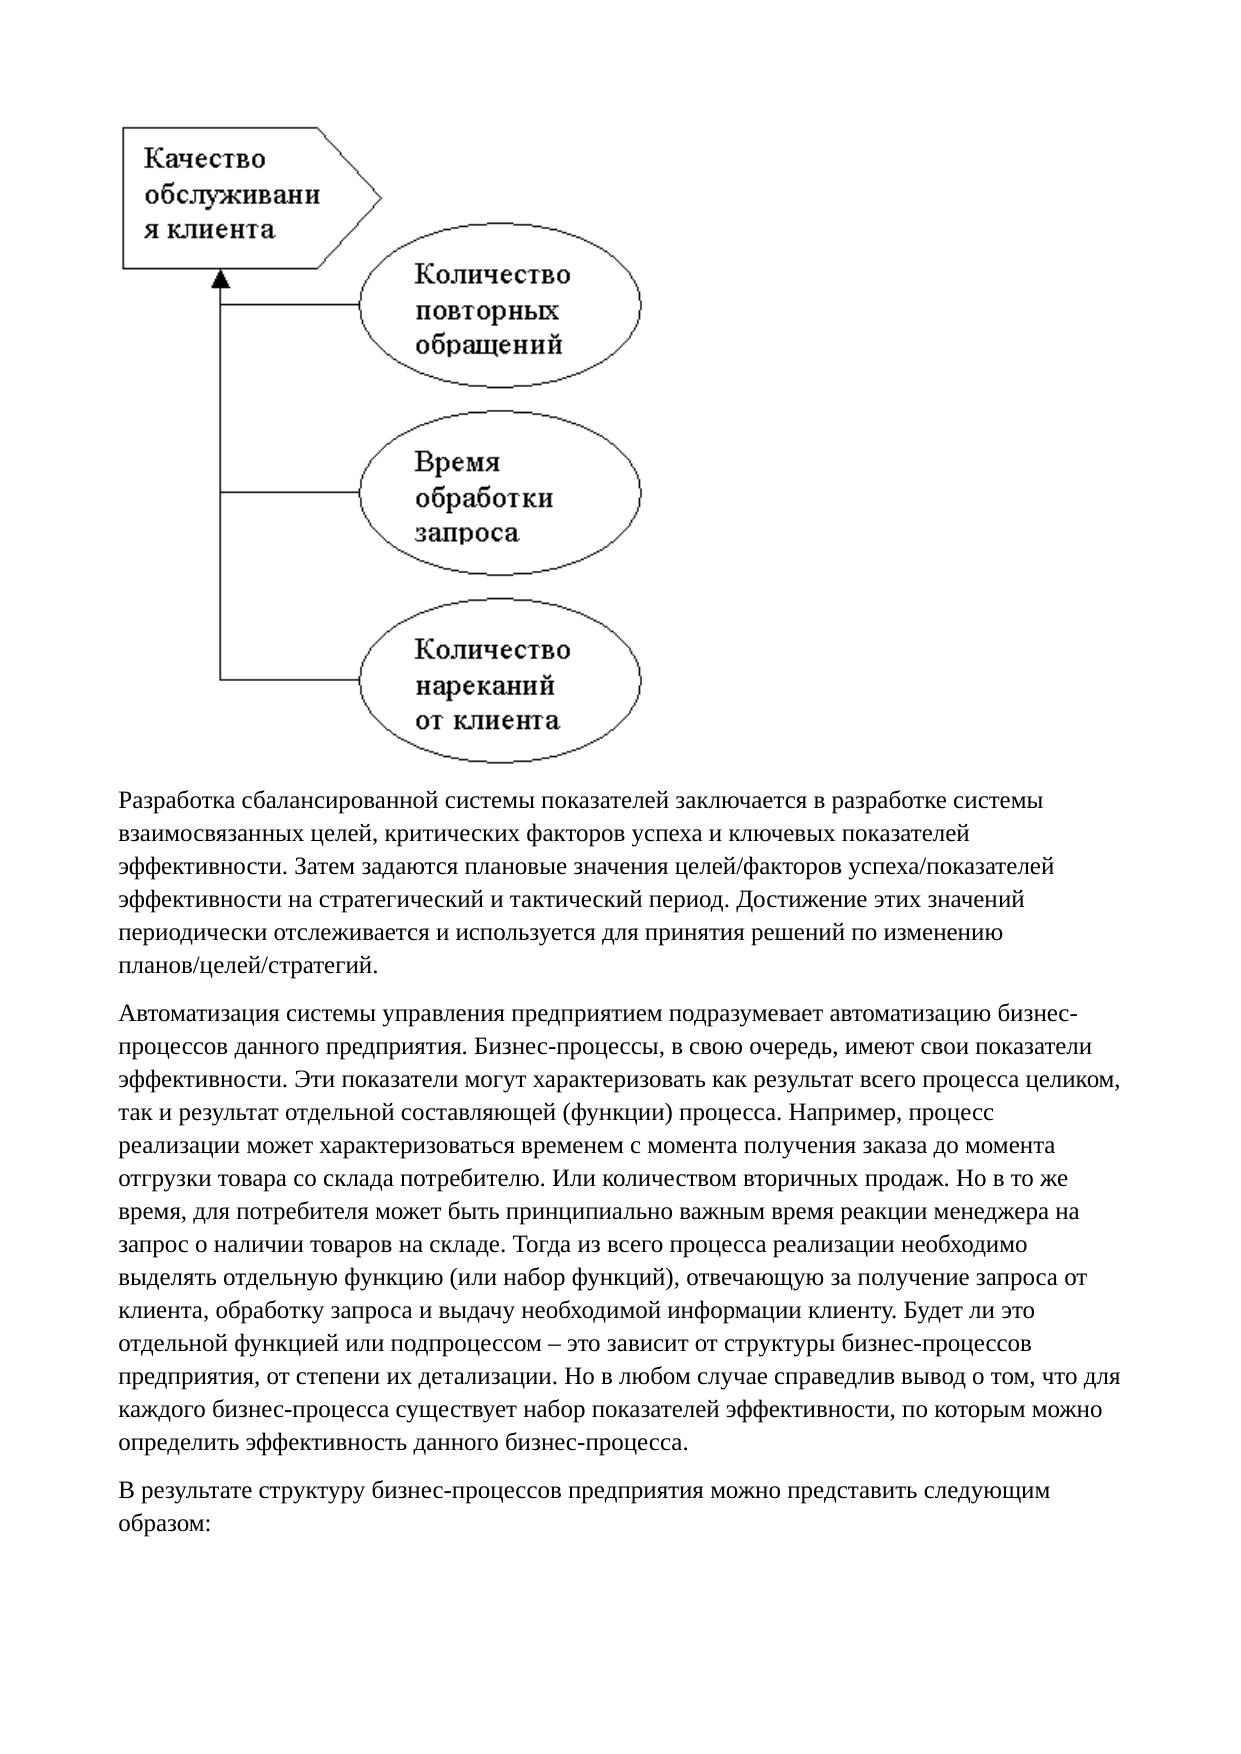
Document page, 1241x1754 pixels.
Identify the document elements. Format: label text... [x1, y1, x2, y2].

picture [118, 118, 653, 767]
text В результате структуру бизнес-процессов предприятия можно представить следующим образом: [118, 1475, 1122, 1537]
text Разработка сбалансированной системы показателей заключается в разработке системы взаимосвязанных целей, критических факторов успеха и ключевых показателей эффективности. Затем задаются плановые значения целей/факторов успеха/показателей эффективности на стратегический и тактический период. Достижение этих значений периодически отслеживается и используется для принятия решений по изменению планов/целей/стратегий. [118, 785, 1122, 979]
text Автоматизация системы управления предприятием подразумевает автоматизацию бизнес-процессов данного предприятия. Бизнес-процессы, в свою очередь, имеют свои показатели эффективности. Эти показатели могут характеризовать как результат всего процесса целиком, так и результат отдельной составляющей (функции) процесса. Например, процесс реализации может характеризоваться временем с момента получения заказа до момента отгрузки товара со склада потребителю. Или количеством вторичных продаж. Но в то же время, для потребителя может быть принципиально важным время реакции менеджера на запрос о наличии товаров на складе. Тогда из всего процесса реализации необходимо выделять отдельную функцию (или набор функций), отвечающую за получение запроса от клиента, обработку запроса и выдачу необходимой информации клиенту. Будет ли это отдельной функцией или подпроцессом – это зависит от структуры бизнес-процессов предприятия, от степени их детализации. Но в любом случае справедлив вывод о том, что для каждого бизнес-процесса существует набор показателей эффективности, по которым можно определить эффективность данного бизнес-процесса. [118, 998, 1122, 1456]
